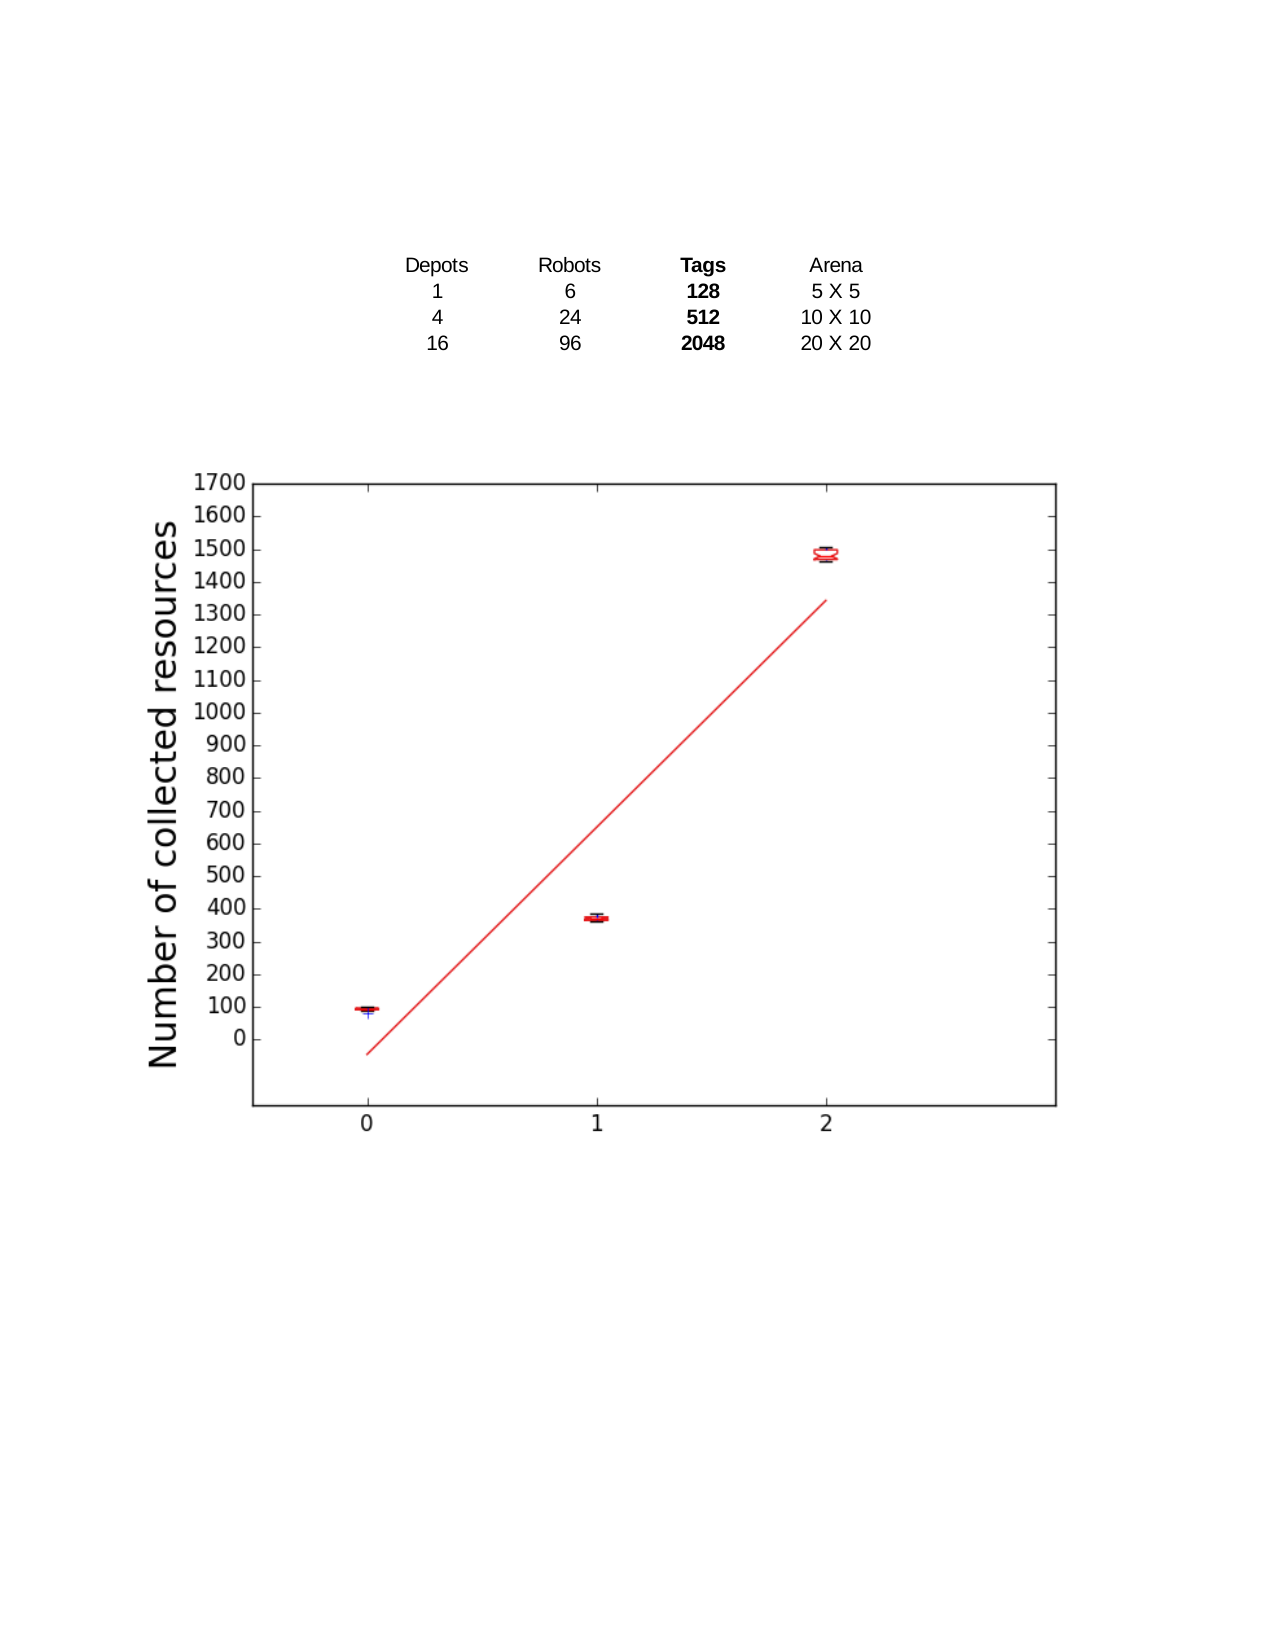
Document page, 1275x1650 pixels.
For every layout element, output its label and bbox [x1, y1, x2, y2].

picture [123, 406, 1159, 1183]
